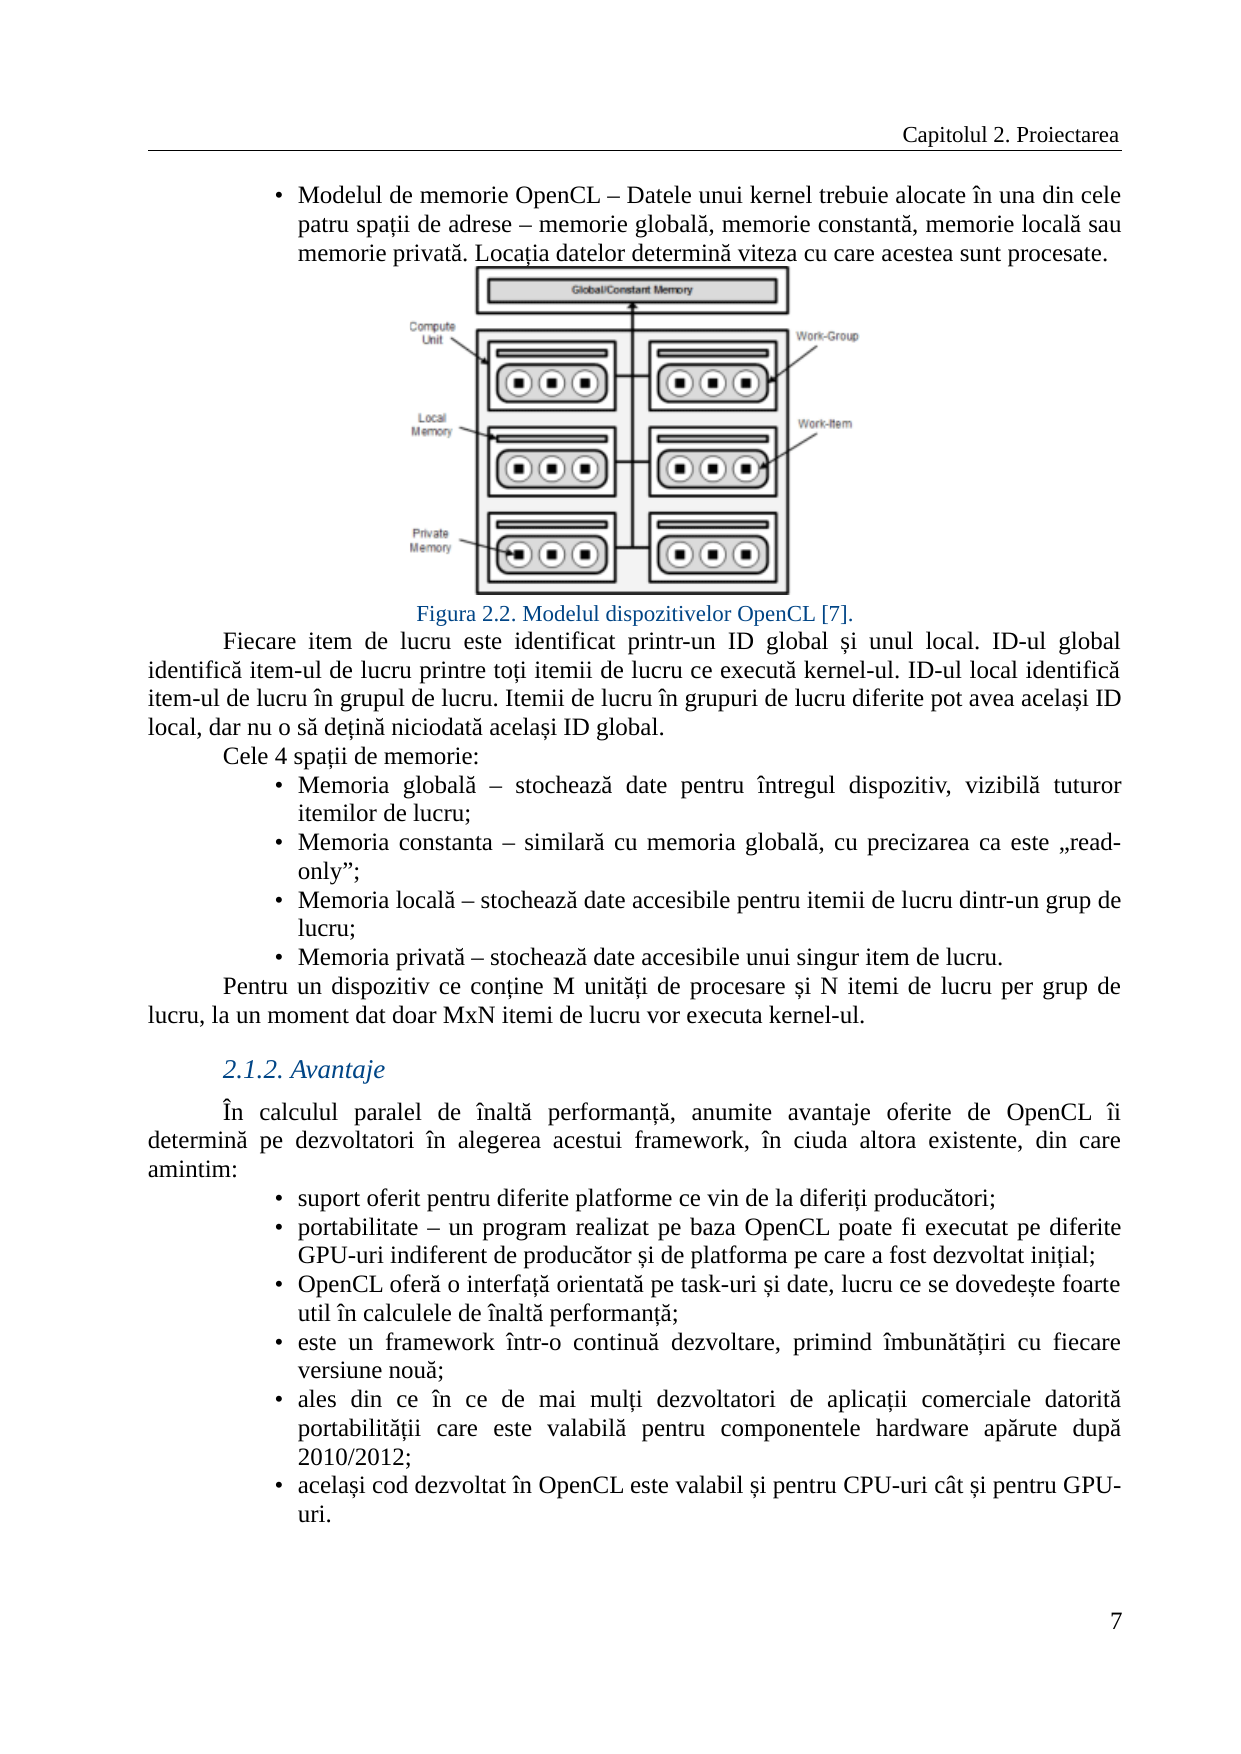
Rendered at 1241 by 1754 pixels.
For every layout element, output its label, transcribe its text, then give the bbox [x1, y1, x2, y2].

list este un framework într-o continuă dezvoltare, primind îmbunătățiri cu fiecare versiune nouă; [279, 1327, 1122, 1384]
list ales din ce în ce de mai mulți dezvoltatori de aplicații comerciale datorită portabilității care este valabilă pentru componentele hardware apărute după 2010/2012; [279, 1384, 1122, 1471]
list Memoria globală – stochează date pentru întregul dispozitiv, vizibilă tuturor itemilor de lucru; [279, 770, 1122, 827]
text Fiecare item de lucru este identificat printr-un ID global și unul local. ID-ul global identifică item-ul de lucru printre toți itemii de lucru ce execută kernel-ul. ID-ul local identifică item-ul de lucru în grupul de lucru. Itemii de lucru în grupuri de lucru diferite pot avea același ID local, dar nu o să dețină niciodată același ID global. [148, 266, 1122, 741]
list același cod dezvoltat în OpenCL este valabil și pentru CPU-uri cât și pentru GPU-uri. [279, 1471, 1122, 1528]
picture [409, 266, 860, 595]
list Memoria constanta – similară cu memoria globală, cu precizarea ca este „read-only”; [279, 827, 1122, 885]
text Figura 2.2. Modelul dispozitivelor OpenCL [7]. [410, 595, 860, 626]
text Cele 4 spații de memorie: [148, 741, 1122, 770]
text În calculul paralel de înaltă performanță, anumite avantaje oferite de OpenCL îi determină pe dezvoltatori în alegerea acestui framework, în ciuda altora existente, din care amintim: [148, 1097, 1122, 1183]
list OpenCL oferă o interfață orientată pe task-uri și date, lucru ce se dovedește foarte util în calculele de înaltă performanță; [279, 1269, 1122, 1327]
list Memoria privată – stochează date accesibile unui singur item de lucru. [279, 942, 1122, 971]
subtitle Avantaje [223, 1053, 1122, 1084]
text Pentru un dispozitiv ce conține M unități de procesare și N itemi de lucru per grup de lucru, la un moment dat doar MxN itemi de lucru vor executa kernel-ul. [148, 971, 1122, 1028]
list portabilitate – un program realizat pe baza OpenCL poate fi executat pe diferite GPU-uri indiferent de producător și de platforma pe care a fost dezvoltat inițial; [279, 1212, 1122, 1269]
list Memoria locală – stochează date accesibile pentru itemii de lucru dintr-un grup de lucru; [279, 885, 1122, 942]
list suport oferit pentru diferite platforme ce vin de la diferiți producători; [279, 1183, 1122, 1212]
list Modelul de memorie OpenCL – Datele unui kernel trebuie alocate în una din cele patru spații de adrese – memorie globală, memorie constantă, memorie locală sau memorie privată. Locația datelor determină viteza cu care acestea sunt procesate. [279, 180, 1122, 266]
